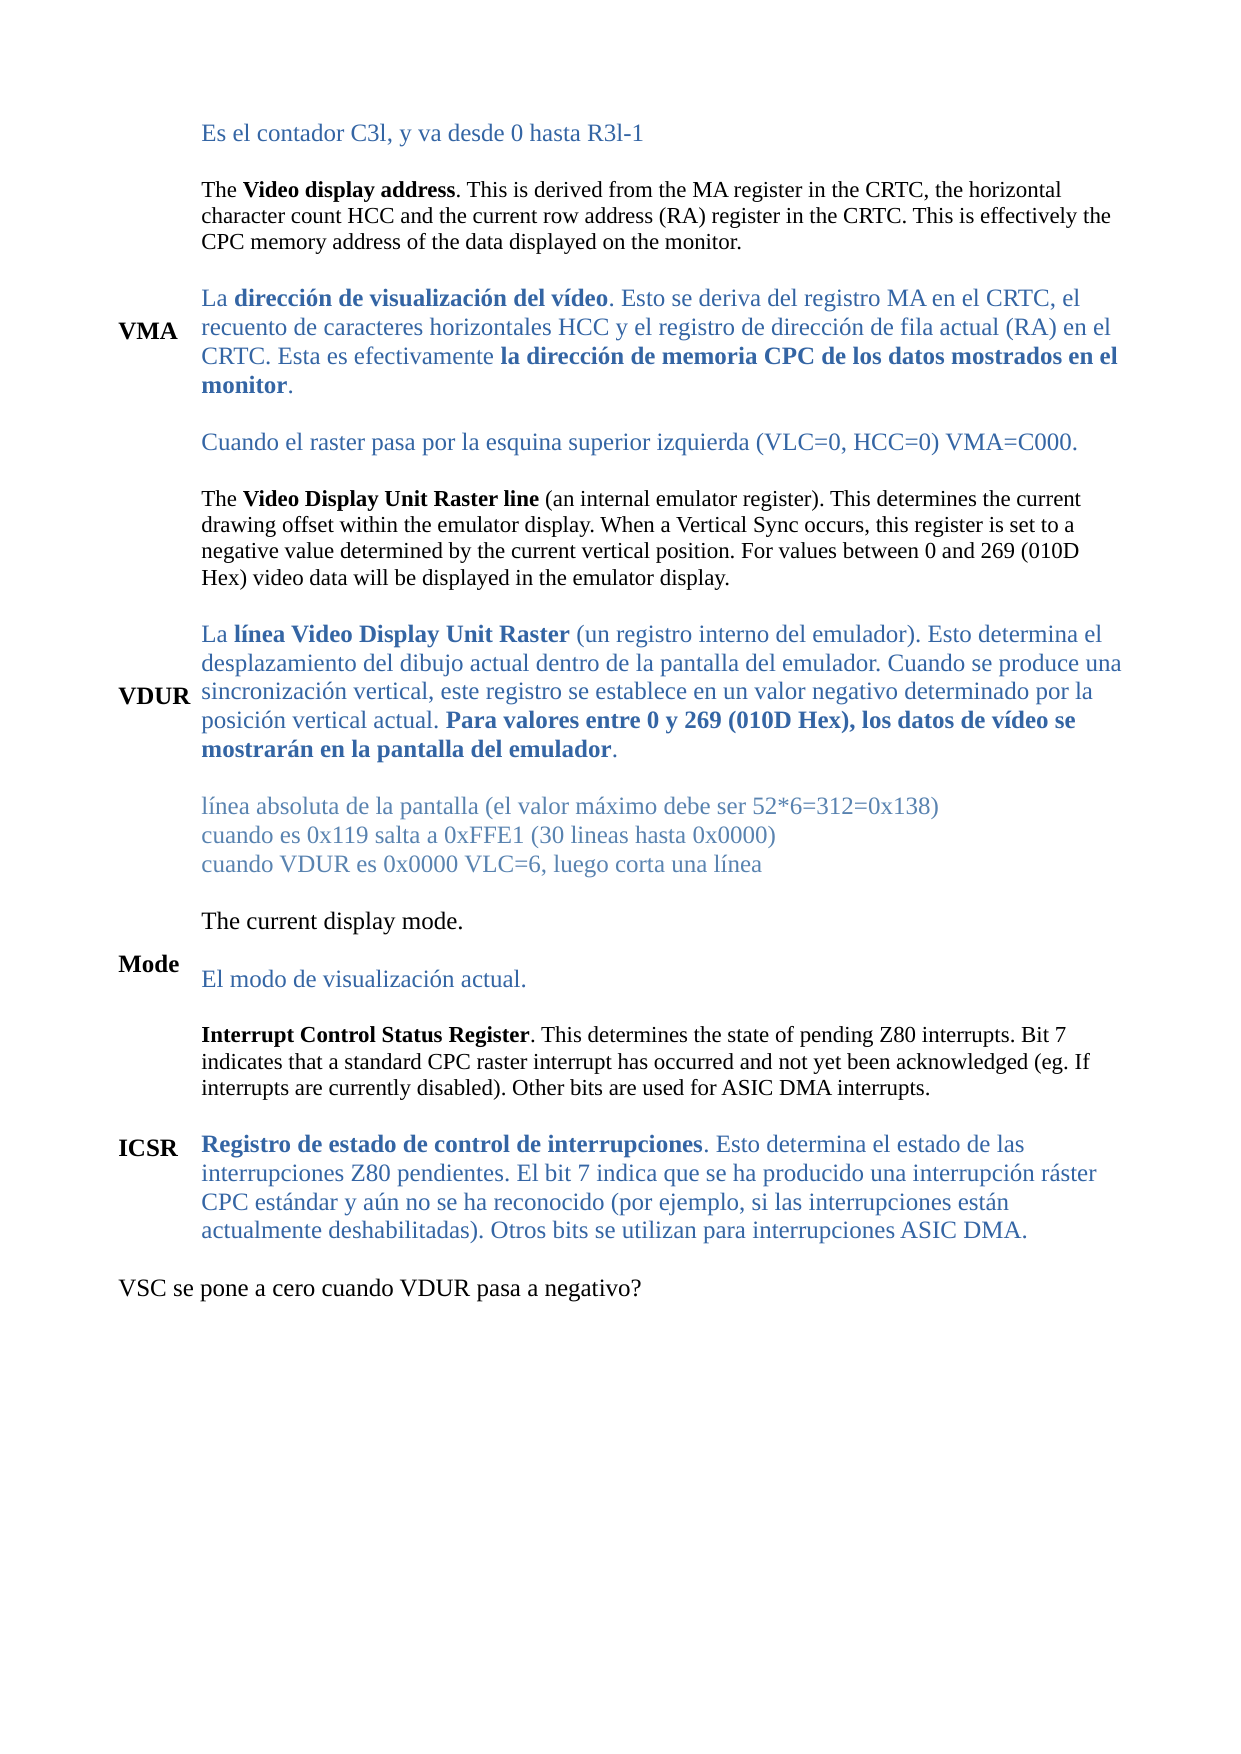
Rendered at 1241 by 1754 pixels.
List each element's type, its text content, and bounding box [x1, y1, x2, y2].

table_cell VDUR [118, 485, 201, 906]
table_cell The Video Display Unit Raster line (an internal emulator register). This determines the current drawing offset within the emulator display. When a Vertical Sync occurs, this register is set to a negative value determined by the current vertical position. For values between 0 and 269 (010D Hex) video data will be displayed in the emulator display. La línea Video Display Unit Raster (un registro interno del emulador). Esto determina el desplazamiento del dibujo actual dentro de la pantalla del emulador. Cuando se produce una sincronización vertical, este registro se establece en un valor negativo determinado por la posición vertical actual. Para valores entre 0 y 269 (010D Hex), los datos de vídeo se mostrarán en la pantalla del emulador. línea absoluta de la pantalla (el valor máximo debe ser 52*6=312=0x138) cuando es 0x119 salta a 0xFFE1 (30 lineas hasta 0x0000) cuando VDUR es 0x0000 VLC=6, luego corta una línea [201, 485, 1122, 906]
text VSC se pone a cero cuando VDUR pasa a negativo? [118, 1273, 1122, 1302]
table_cell [118, 118, 201, 176]
table_cell Interrupt Control Status Register. This determines the state of pending Z80 interrupts. Bit 7 indicates that a standard CPC raster interrupt has occurred and not yet been acknowledged (eg. If interrupts are currently disabled). Other bits are used for ASIC DMA interrupts. Registro de estado de control de interrupciones. Esto determina el estado de las interrupciones Z80 pendientes. El bit 7 indica que se ha producido una interrupción ráster CPC estándar y aún no se ha reconocido (por ejemplo, si las interrupciones están actualmente deshabilitadas). Otros bits se utilizan para interrupciones ASIC DMA. [201, 1021, 1122, 1244]
table_cell ICSR [118, 1021, 201, 1244]
table_cell Mode [118, 906, 201, 1021]
table_cell Es el contador C3l, y va desde 0 hasta R3l-1 [201, 118, 1122, 176]
table_cell The Video display address. This is derived from the MA register in the CRTC, the horizontal character count HCC and the current row address (RA) register in the CRTC. This is effectively the CPC memory address of the data displayed on the monitor. La dirección de visualización del vídeo. Esto se deriva del registro MA en el CRTC, el recuento de caracteres horizontales HCC y el registro de dirección de fila actual (RA) en el CRTC. Esta es efectivamente la dirección de memoria CPC de los datos mostrados en el monitor. Cuando el raster pasa por la esquina superior izquierda (VLC=0, HCC=0) VMA=C000. [201, 176, 1122, 485]
table_cell The current display mode. El modo de visualización actual. [201, 906, 1122, 1021]
table_cell VMA [118, 176, 201, 485]
